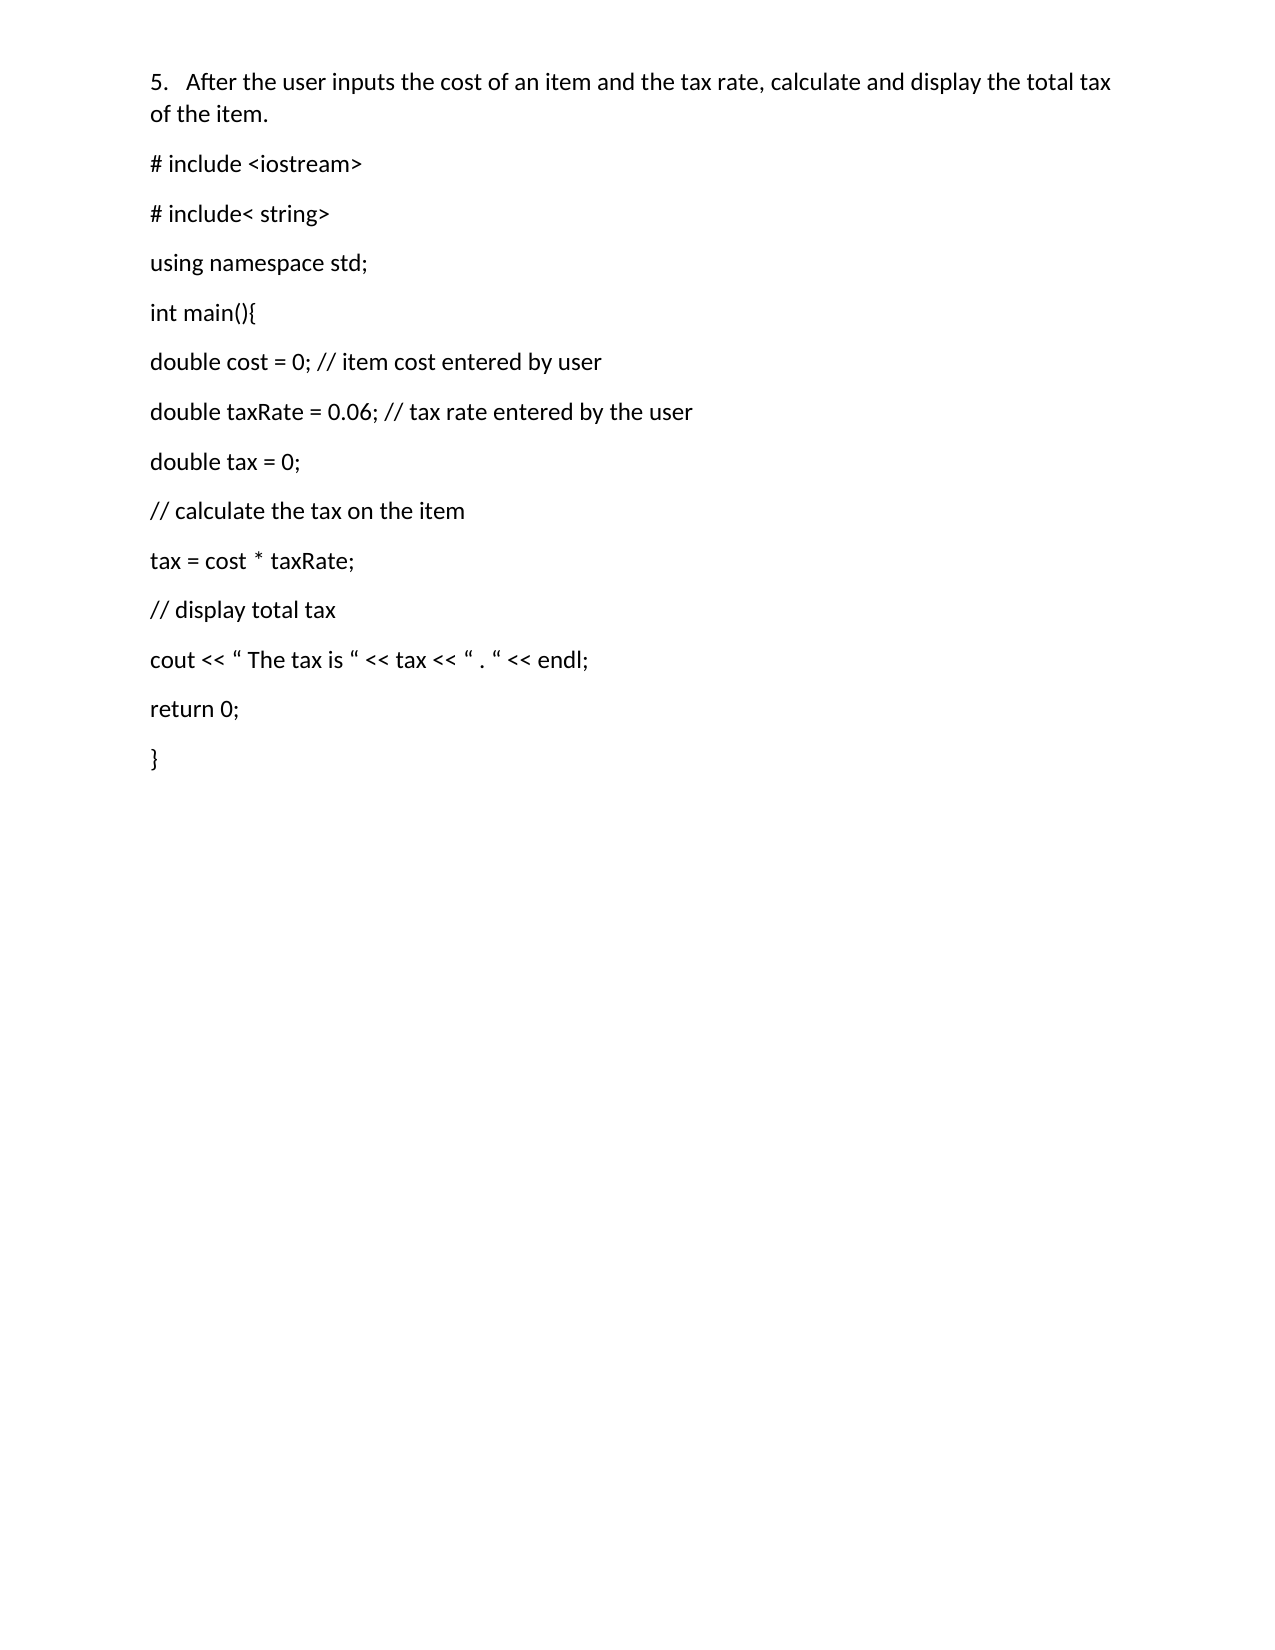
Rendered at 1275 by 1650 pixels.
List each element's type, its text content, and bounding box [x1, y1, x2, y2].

text // display total tax [150, 594, 1125, 625]
text double taxRate = 0.06; // tax rate entered by the user [150, 396, 1125, 427]
text tax = cost * taxRate; [150, 545, 1125, 575]
text cout << “ The tax is “ << tax << “ . “ << endl; [150, 644, 1125, 674]
text # include <iostream> [150, 148, 1125, 179]
text double tax = 0; [150, 446, 1125, 476]
text double cost = 0; // item cost entered by user [150, 346, 1125, 377]
text using namespace std; [150, 247, 1125, 278]
text int main(){ [150, 297, 1125, 327]
text // calculate the tax on the item [150, 495, 1125, 526]
text } [150, 743, 1125, 774]
text # include< string> [150, 198, 1125, 228]
text 5. After the user inputs the cost of an item and the tax rate, calculate and display the total tax of the item. [150, 66, 1125, 129]
text return 0; [150, 693, 1125, 724]
